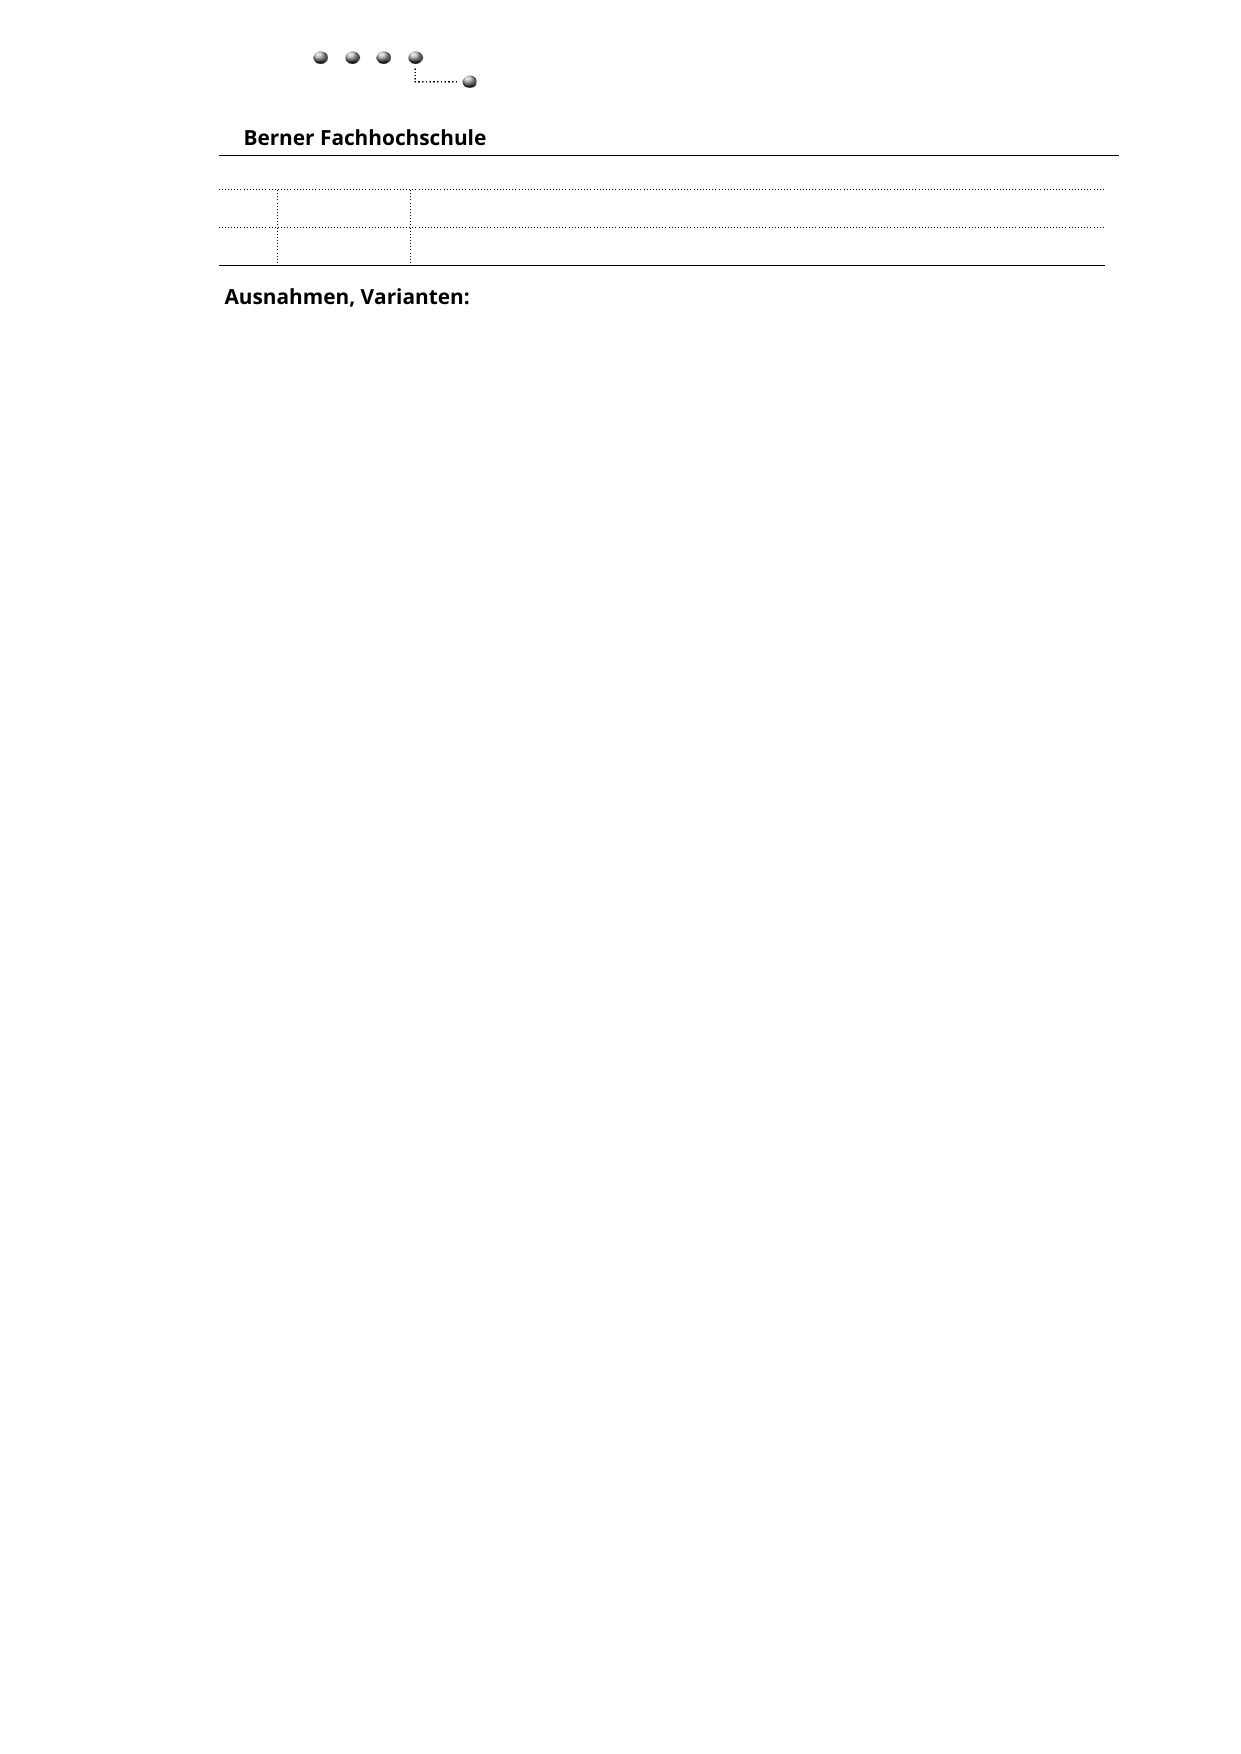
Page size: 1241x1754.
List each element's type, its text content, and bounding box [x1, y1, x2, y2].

table_cell [278, 227, 411, 264]
table_cell [411, 227, 1104, 264]
table_cell [411, 189, 1104, 227]
table_cell [278, 189, 411, 227]
table_cell [219, 227, 278, 264]
table_cell [219, 189, 278, 227]
picture [313, 51, 477, 88]
text Ausnahmen, Varianten: [130, 282, 1110, 311]
